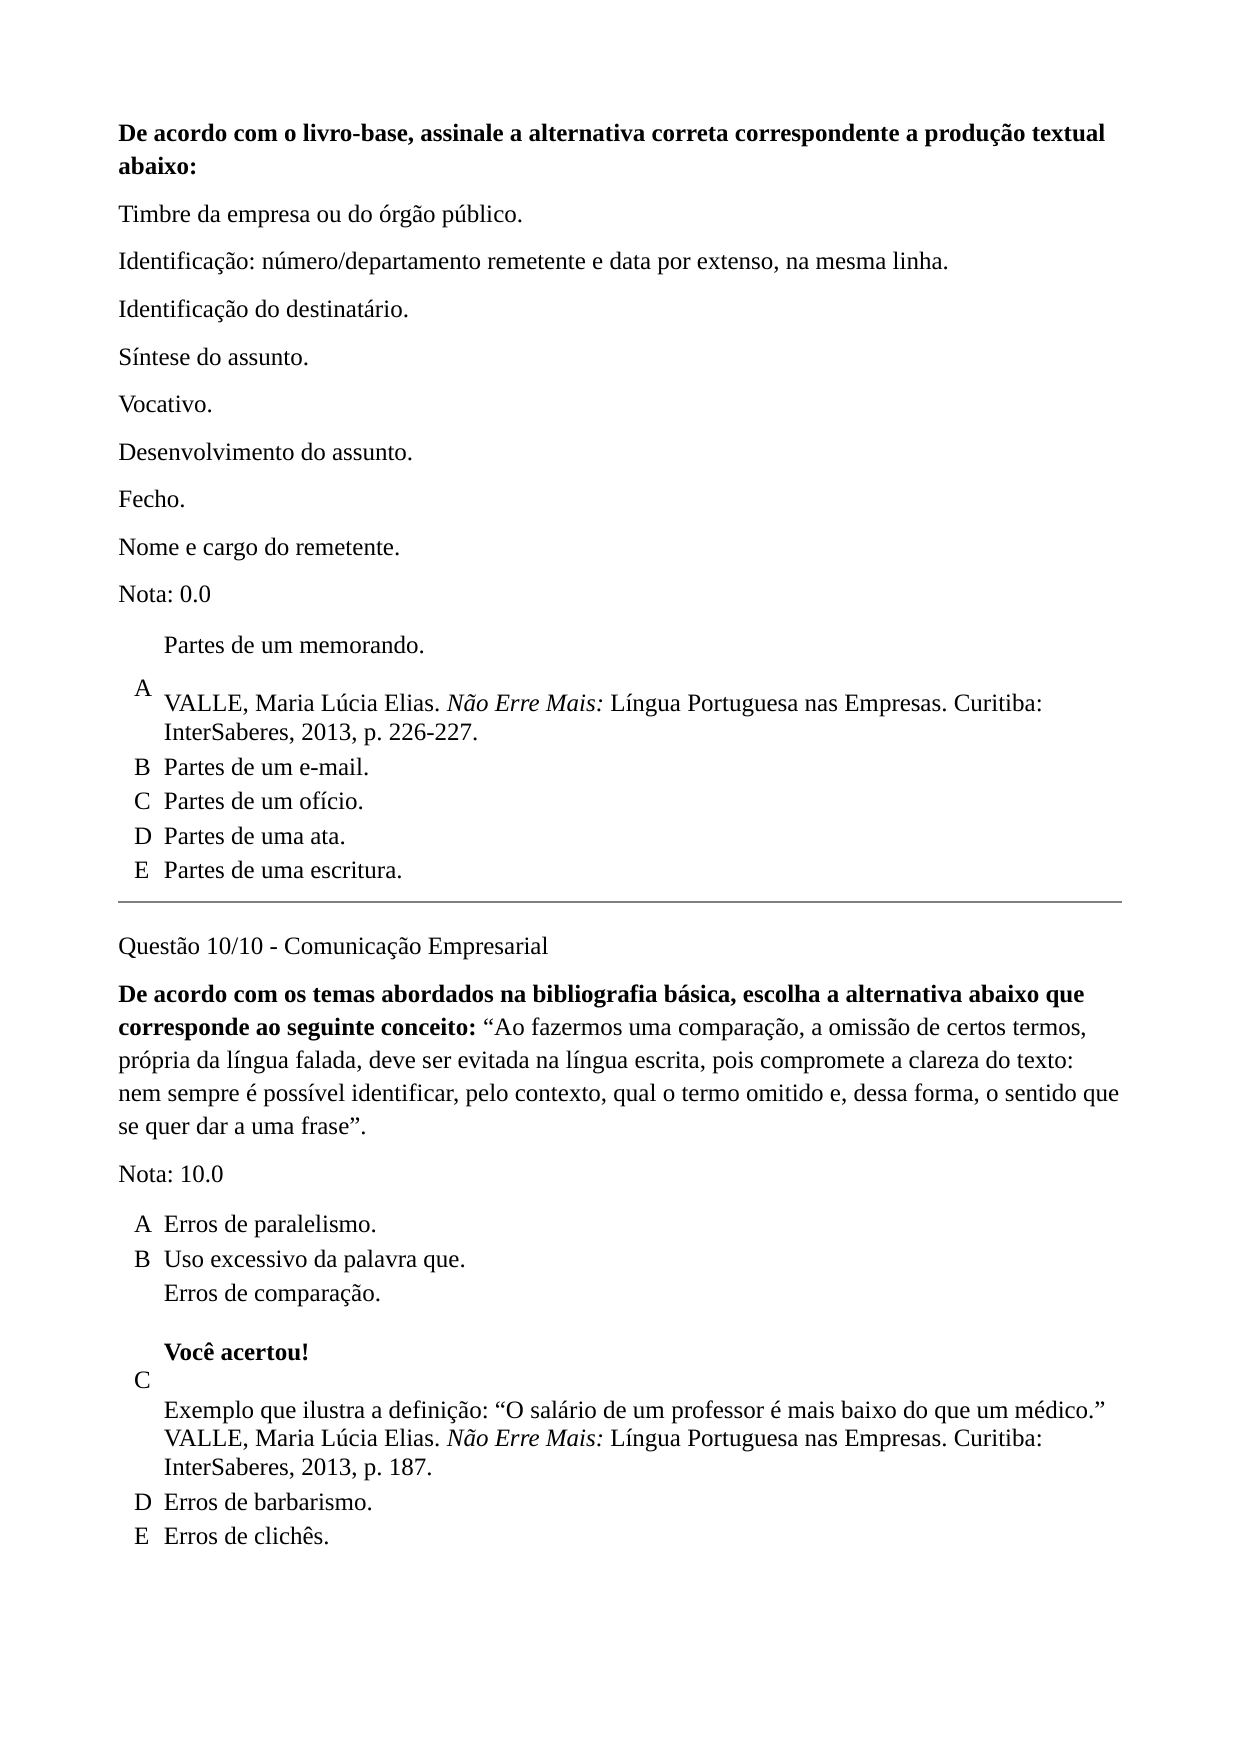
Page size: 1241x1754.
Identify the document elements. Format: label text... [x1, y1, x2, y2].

table_cell C [131, 783, 161, 818]
table_cell Partes de uma escritura. [161, 853, 1122, 887]
text De acordo com os temas abordados na bibliografia básica, escolha a alternativa abaixo que corresponde ao seguinte conceito: “Ao fazermos uma comparação, a omissão de certos termos, própria da língua falada, deve ser evitada na língua escrita, pois compromete a clareza do texto: nem sempre é possível identificar, pelo contexto, qual o termo omitido e, dessa forma, o sentido que se quer dar a uma frase”. [118, 979, 1122, 1140]
text Nome e cargo do remetente. [118, 532, 1122, 561]
table_header A [131, 627, 161, 749]
table_cell Erros de barbarismo. [161, 1484, 1122, 1518]
text Fecho. [118, 484, 1122, 513]
text Vocativo. [118, 389, 1122, 418]
table_cell B [131, 749, 161, 783]
table_cell Erros de comparação. Você acertou! Exemplo que ilustra a definição: “O salário de um professor é mais baixo do que um médico.” VALLE, Maria Lúcia Elias. Não Erre Mais: Língua Portuguesa nas Empresas. Curitiba: InterSaberes, 2013, p. 187. [161, 1275, 1122, 1484]
table_cell [118, 1484, 131, 1518]
table_cell Uso excessivo da palavra que. [161, 1241, 1122, 1275]
table_cell Partes de um ofício. [161, 783, 1122, 818]
table_cell [118, 818, 131, 852]
table_cell D [131, 818, 161, 852]
table_header Partes de um memorando. VALLE, Maria Lúcia Elias. Não Erre Mais: Língua Portuguesa nas Empresas. Curitiba: InterSaberes, 2013, p. 226-227. [161, 627, 1122, 749]
table_header [118, 627, 131, 749]
table_header A [131, 1206, 161, 1241]
text De acordo com o livro-base, assinale a alternativa correta correspondente a produção textual abaixo: [118, 118, 1122, 180]
table_cell [118, 1275, 131, 1484]
text Identificação: número/departamento remetente e data por extenso, na mesma linha. [118, 246, 1122, 275]
table_cell B [131, 1241, 161, 1275]
text Timbre da empresa ou do órgão público. [118, 199, 1122, 227]
text Nota: 10.0 [118, 1159, 1114, 1187]
text Síntese do assunto. [118, 342, 1122, 370]
table_cell [118, 1519, 131, 1553]
table_cell C [131, 1275, 161, 1484]
table_cell Partes de um e-mail. [161, 749, 1122, 783]
table_cell E [131, 1519, 161, 1553]
text Identificação do destinatário. [118, 294, 1122, 323]
text Questão 10/10 - Comunicação Empresarial [118, 931, 1122, 960]
table_cell [118, 783, 131, 818]
table_cell D [131, 1484, 161, 1518]
table_cell Partes de uma ata. [161, 818, 1122, 852]
table_cell [118, 1241, 131, 1275]
table_cell [118, 749, 131, 783]
table_header Erros de paralelismo. [161, 1206, 1122, 1241]
table_header [118, 1206, 131, 1241]
table_cell Erros de clichês. [161, 1519, 1122, 1553]
table_cell E [131, 853, 161, 887]
table_cell [118, 853, 131, 887]
text Desenvolvimento do assunto. [118, 437, 1122, 466]
text Nota: 0.0 [118, 579, 1114, 608]
